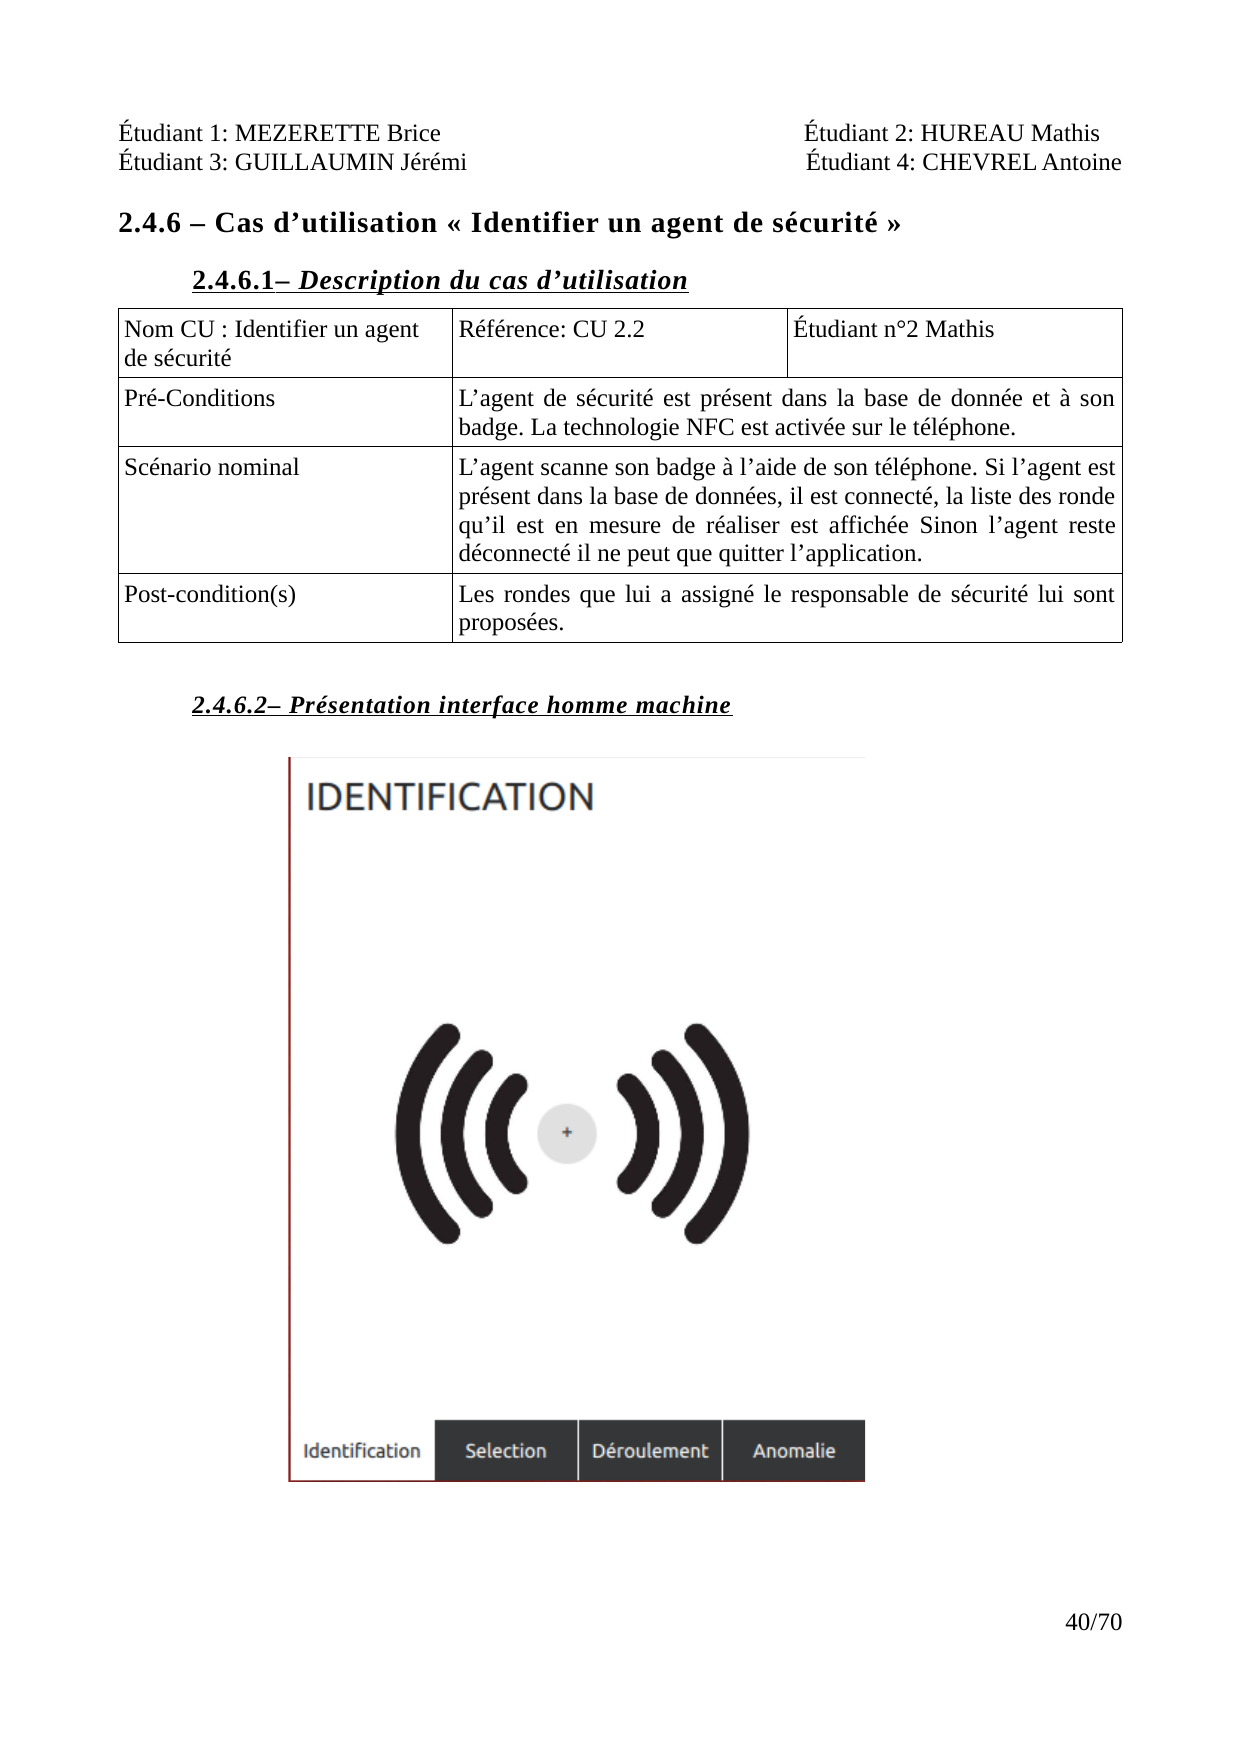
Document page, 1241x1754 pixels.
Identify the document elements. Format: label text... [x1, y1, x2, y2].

subtitle 2.4.6.1– Description du cas d’utilisation [118, 264, 1122, 296]
table_cell Scénario nominal [119, 447, 452, 573]
table_cell Post-condition(s) [119, 574, 452, 642]
table_cell L’agent scanne son badge à l’aide de son téléphone. Si l’agent est présent dans la base de données, il est connecté, la liste des ronde qu’il est en mesure de réaliser est affichée Sinon l’agent reste déconnecté il ne peut que quitter l’application. [453, 447, 1122, 573]
subtitle 2.4.6 – Cas d’utilisation « Identifier un agent de sécurité » [118, 205, 1122, 239]
text 2.4.6.2– Présentation interface homme machine [118, 690, 1122, 718]
table_header Référence: CU 2.2 [453, 309, 787, 377]
table_header Étudiant n°2 Mathis [788, 309, 1122, 377]
table_cell Les rondes que lui a assigné le responsable de sécurité lui sont proposées. [453, 574, 1122, 642]
table_header Nom CU : Identifier un agent de sécurité [119, 309, 452, 377]
table_cell Pré-Conditions [119, 378, 452, 446]
picture [288, 757, 866, 1482]
table_cell L’agent de sécurité est présent dans la base de donnée et à son badge. La technologie NFC est activée sur le téléphone. [453, 378, 1122, 446]
